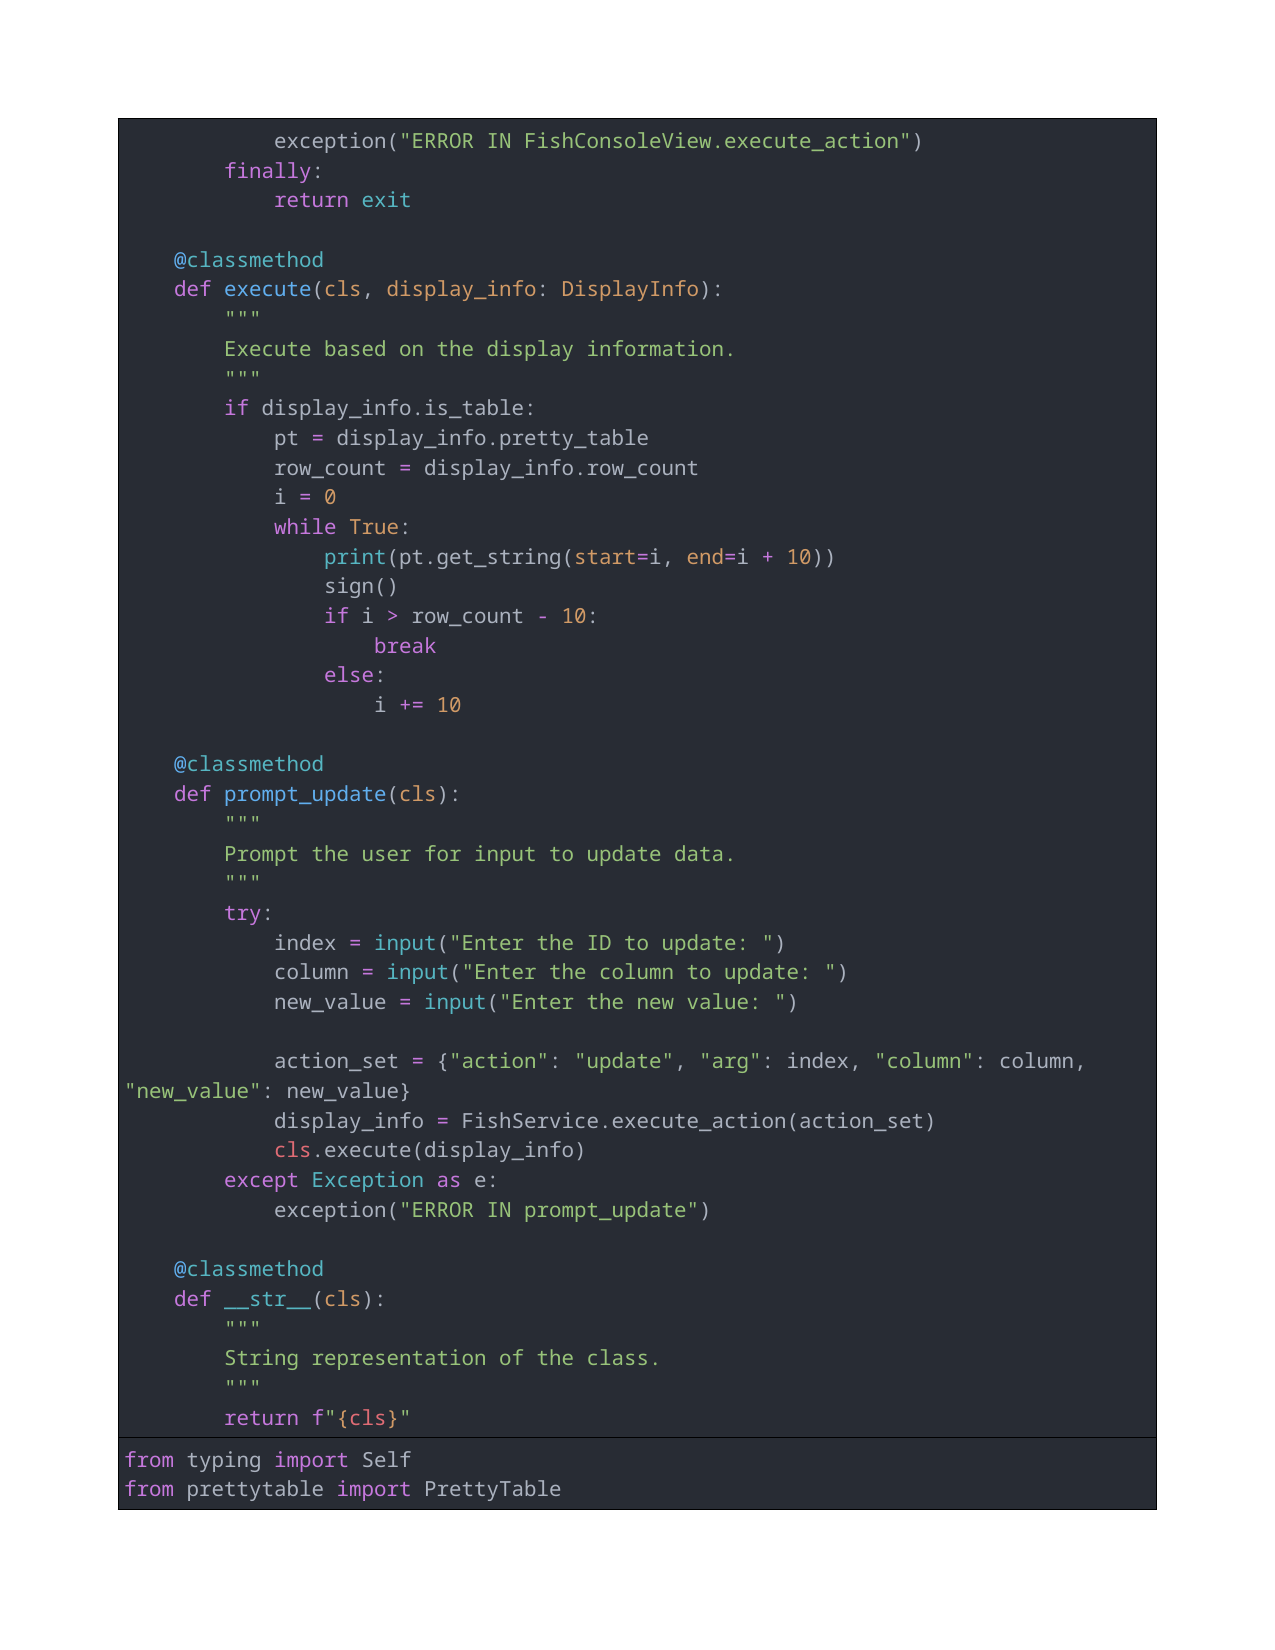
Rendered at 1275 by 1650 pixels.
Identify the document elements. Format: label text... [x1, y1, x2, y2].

table_cell exception("ERROR IN FishConsoleView.execute_action") finally: return exit @classmethod def execute(cls, display_info: DisplayInfo): """ Execute based on the display information. """ if display_info.is_table: pt = display_info.pretty_table row_count = display_info.row_count i = 0 while True: print(pt.get_string(start=i, end=i + 10)) sign() if i > row_count - 10: break else: i += 10 @classmethod def prompt_update(cls): """ Prompt the user for input to update data. """ try: index = input("Enter the ID to update: ") column = input("Enter the column to update: ") new_value = input("Enter the new value: ") action_set = {"action": "update", "arg": index, "column": column, "new_value": new_value} display_info = FishService.execute_action(action_set) cls.execute(display_info) except Exception as e: exception("ERROR IN prompt_update") @classmethod def __str__(cls): """ String representation of the class. """ return f"{cls}" [119, 119, 1156, 1437]
table_cell from typing import Self from prettytable import PrettyTable [119, 1438, 1156, 1509]
